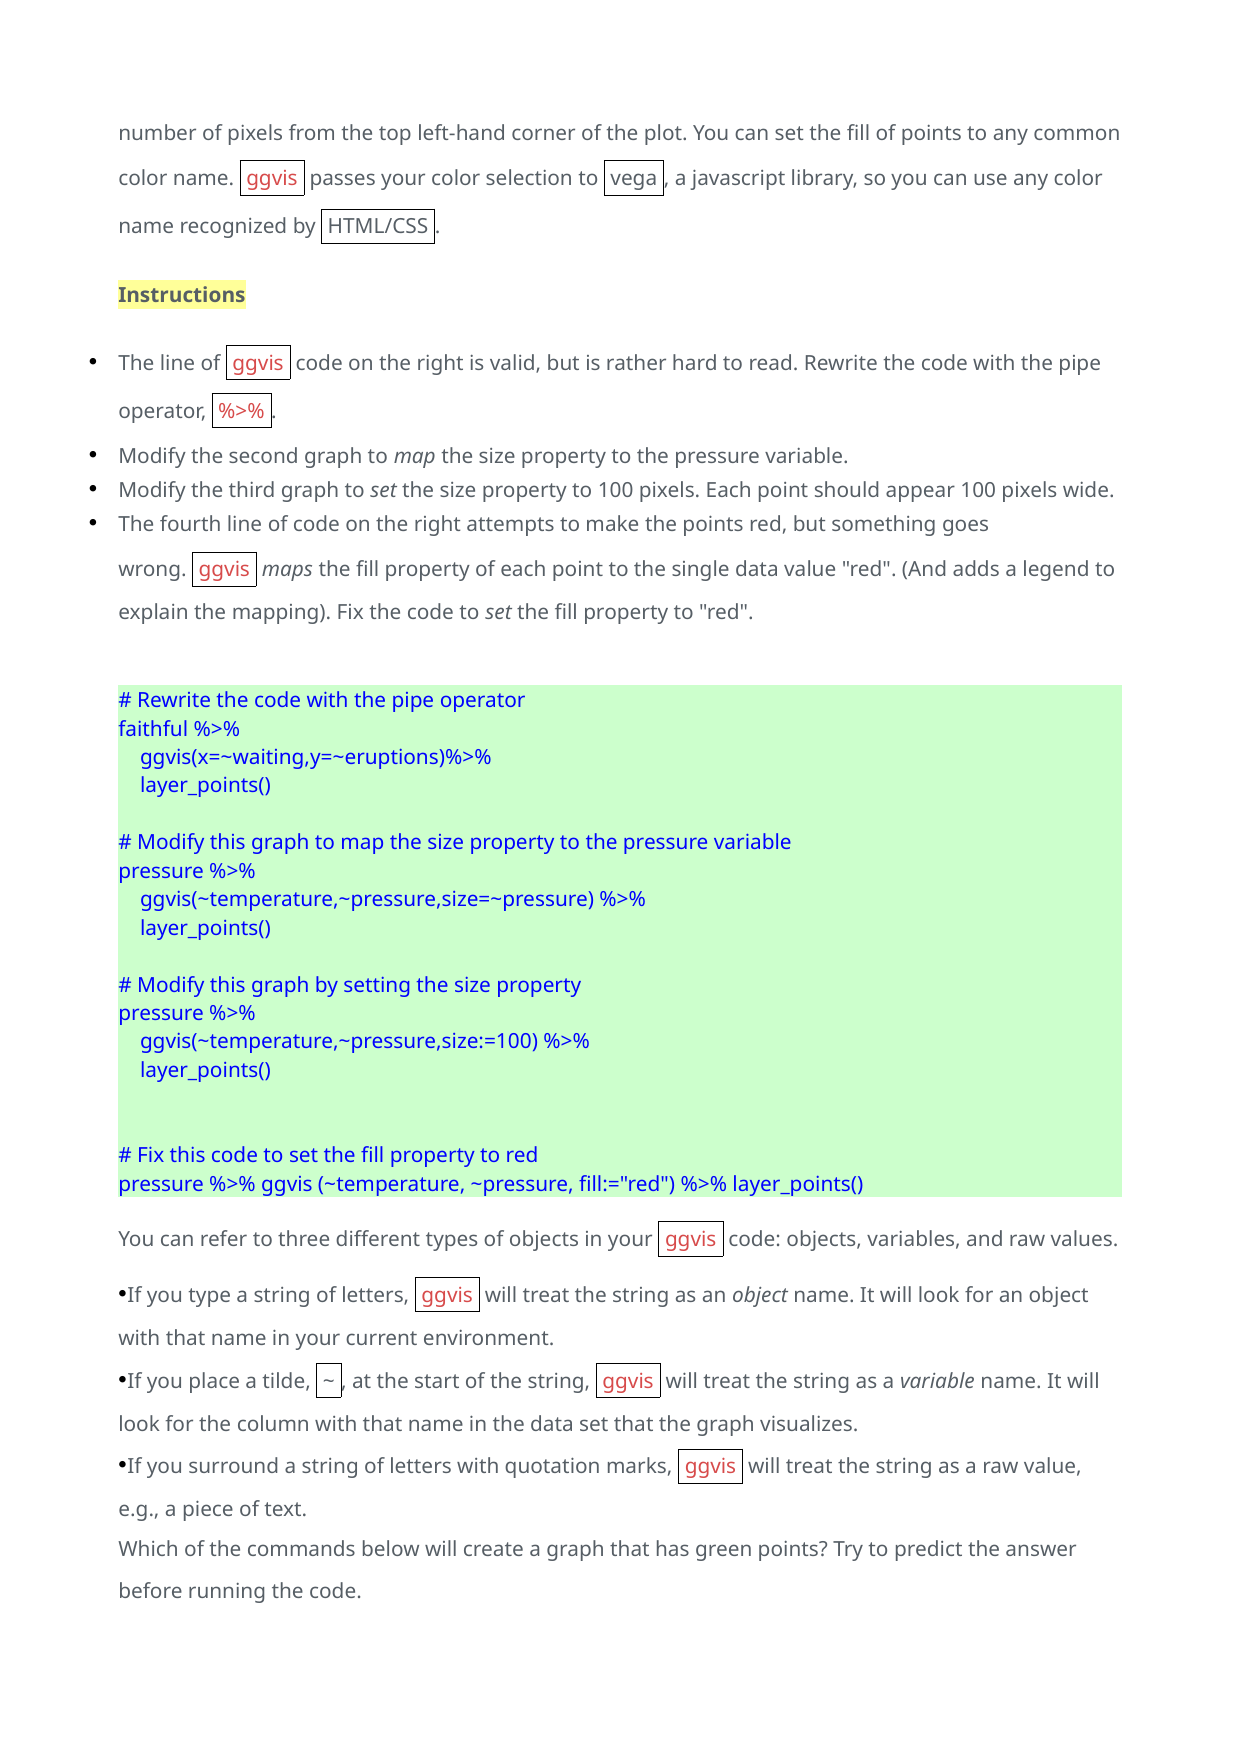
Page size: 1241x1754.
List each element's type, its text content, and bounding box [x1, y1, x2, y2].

text ggvis [659, 1222, 723, 1256]
text ggvis(x=~waiting,y=~eruptions)%>% [118, 742, 1122, 771]
list If you place a tilde, ~, at the start of the string, ggvis will treat the string as a variable name. It will look for the column with that name in the data set that the graph visualizes. [118, 1363, 1122, 1437]
text pressure %>% [118, 998, 1122, 1027]
text layer_points() [118, 1055, 1122, 1083]
subtitle Instructions [118, 280, 1122, 309]
text # Rewrite the code with the pipe operator [118, 685, 1122, 714]
text Which of the commands below will create a graph that has green points? Try to predict the answer before running the code. [118, 1534, 1122, 1605]
text You can refer to three different types of objects in your [118, 1221, 658, 1256]
text # Modify this graph to map the size property to the pressure variable [118, 827, 1122, 856]
text pressure %>% [118, 856, 1122, 884]
list If you type a string of letters, ggvis will treat the string as an object name. It will look for an object with that name in your current environment. [118, 1277, 1122, 1351]
list If you surround a string of letters with quotation marks, ggvis will treat the string as a raw value, e.g., a piece of text. [118, 1448, 1122, 1523]
text ggvis(~temperature,~pressure,size:=100) %>% [118, 1027, 1122, 1055]
text code: objects, variables, and raw values. [724, 1221, 1122, 1256]
text number of pixels from the top left-hand corner of the plot. You can set the fill of points to any common color name. ggvis passes your color selection to vega, a javascript library, so you can use any color name recognized by HTML/CSS. [118, 118, 1122, 243]
text faithful %>% [118, 714, 1122, 742]
list Modify the third graph to set the size property to 100 pixels. Each point should appear 100 pixels wide. [118, 475, 1122, 504]
list Modify the second graph to map the size property to the pressure variable. [118, 441, 1122, 470]
text layer_points() [118, 913, 1122, 941]
text pressure %>% ggvis (~temperature, ~pressure, fill:="red") %>% layer_points() [118, 1169, 1122, 1197]
text layer_points() [118, 771, 1122, 799]
text ggvis(~temperature,~pressure,size=~pressure) %>% [118, 884, 1122, 913]
text # Fix this code to set the fill property to red [118, 1140, 1122, 1169]
list The line of ggvis code on the right is valid, but is rather hard to read. Rewrite the code with the pipe operator, %>%. [118, 345, 1122, 427]
text # Modify this graph by setting the size property [118, 970, 1122, 998]
list The fourth line of code on the right attempts to make the points red, but something goes wrong. ggvis maps the fill property of each point to the single data value "red". (And adds a legend to explain the mapping). Fix the code to set the fill property to "red". [118, 509, 1122, 626]
